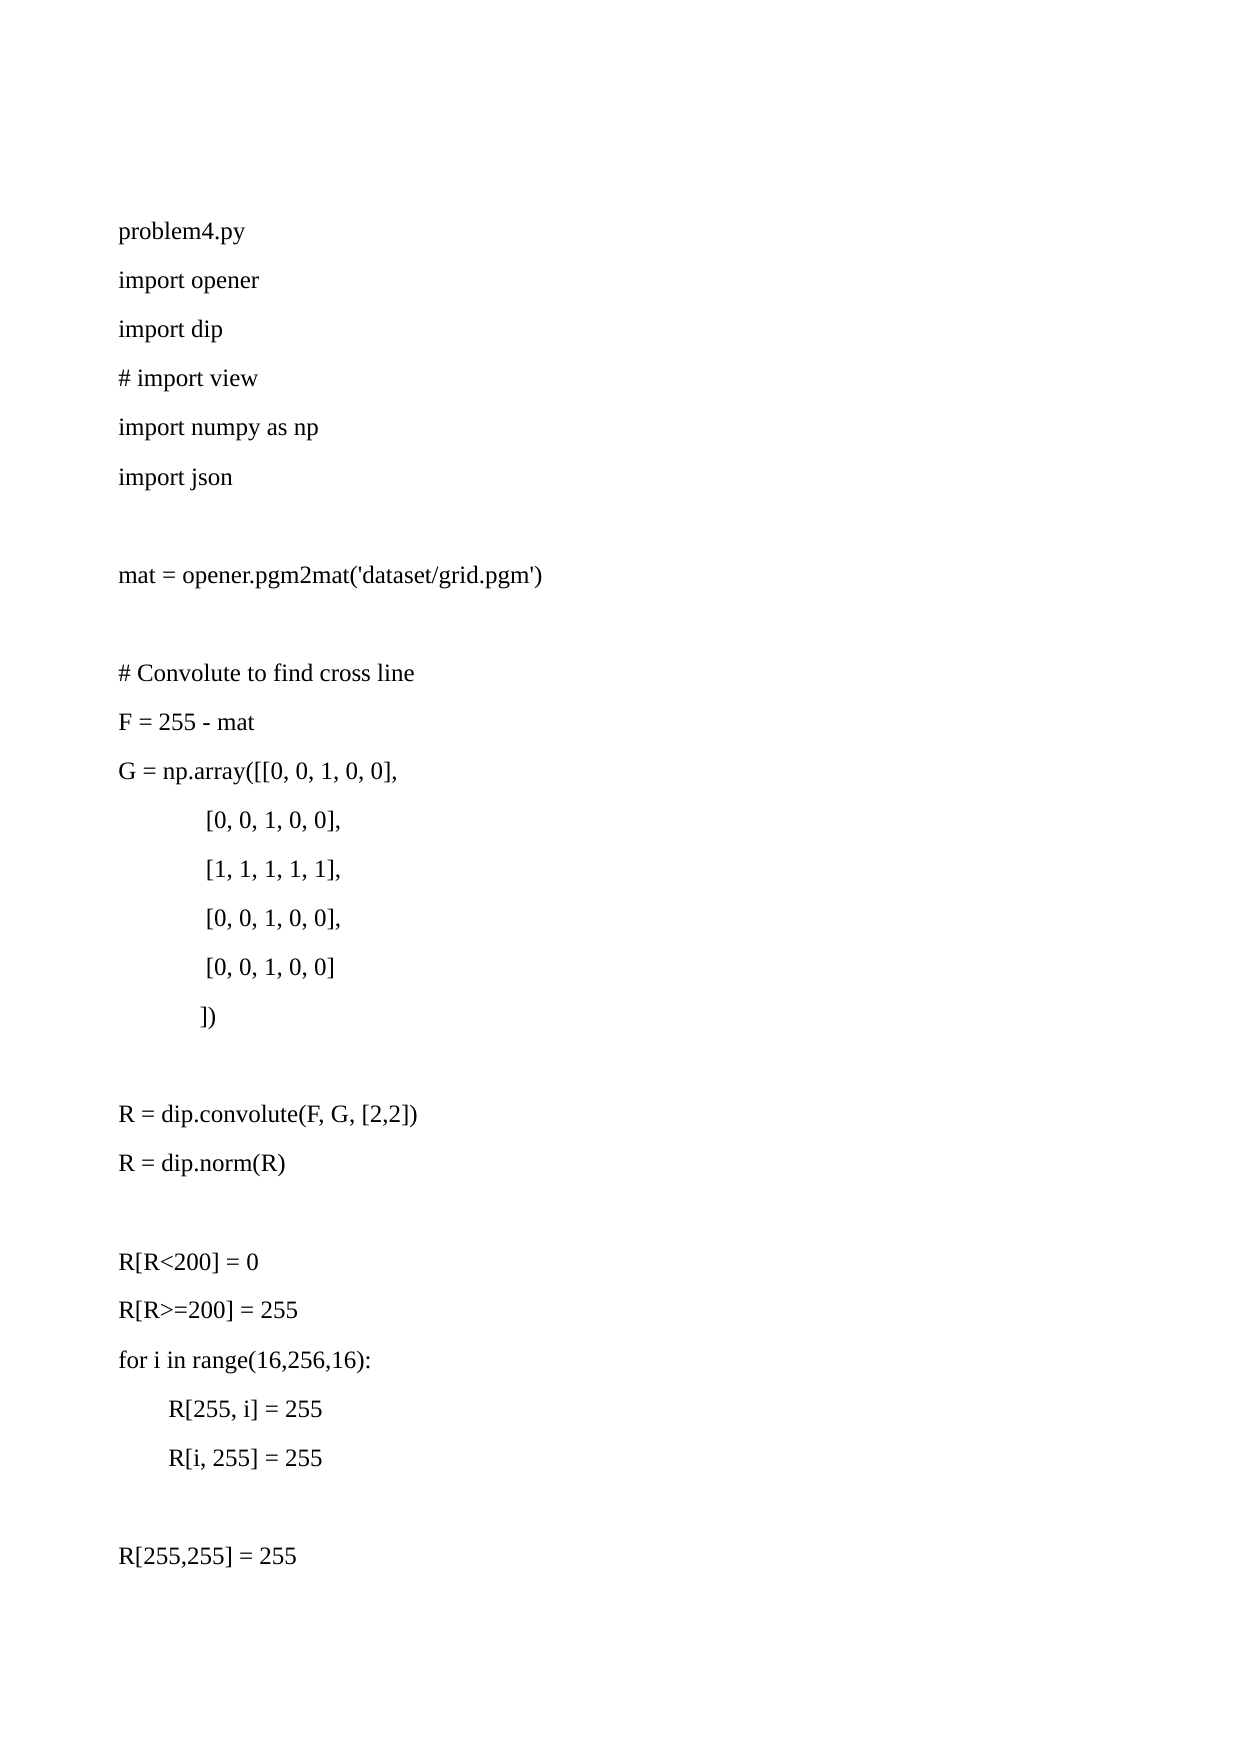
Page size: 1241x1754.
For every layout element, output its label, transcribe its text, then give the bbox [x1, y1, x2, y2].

text [0, 0, 1, 0, 0], [118, 903, 1122, 932]
text R[255,255] = 255 [118, 1541, 1122, 1570]
text R[R>=200] = 255 [118, 1296, 1122, 1324]
text ]) [118, 1001, 1122, 1030]
text import numpy as np [118, 412, 1122, 441]
text [1, 1, 1, 1, 1], [118, 854, 1122, 883]
text R = dip.norm(R) [118, 1148, 1122, 1177]
text # Convolute to find cross line [118, 658, 1122, 687]
text G = np.array([[0, 0, 1, 0, 0], [118, 756, 1122, 785]
text R[255, i] = 255 [118, 1394, 1122, 1422]
text import dip [118, 314, 1122, 343]
text [0, 0, 1, 0, 0] [118, 952, 1122, 981]
text R = dip.convolute(F, G, [2,2]) [118, 1099, 1122, 1128]
text R[R<200] = 0 [118, 1247, 1122, 1275]
text # import view [118, 363, 1122, 392]
text problem4.py [118, 216, 1122, 245]
text F = 255 - mat [118, 707, 1122, 736]
text for i in range(16,256,16): [118, 1345, 1122, 1373]
text mat = opener.pgm2mat('dataset/grid.pgm') [118, 560, 1122, 588]
text [0, 0, 1, 0, 0], [118, 805, 1122, 834]
text R[i, 255] = 255 [118, 1443, 1122, 1472]
text import json [118, 462, 1122, 490]
text import opener [118, 265, 1122, 294]
